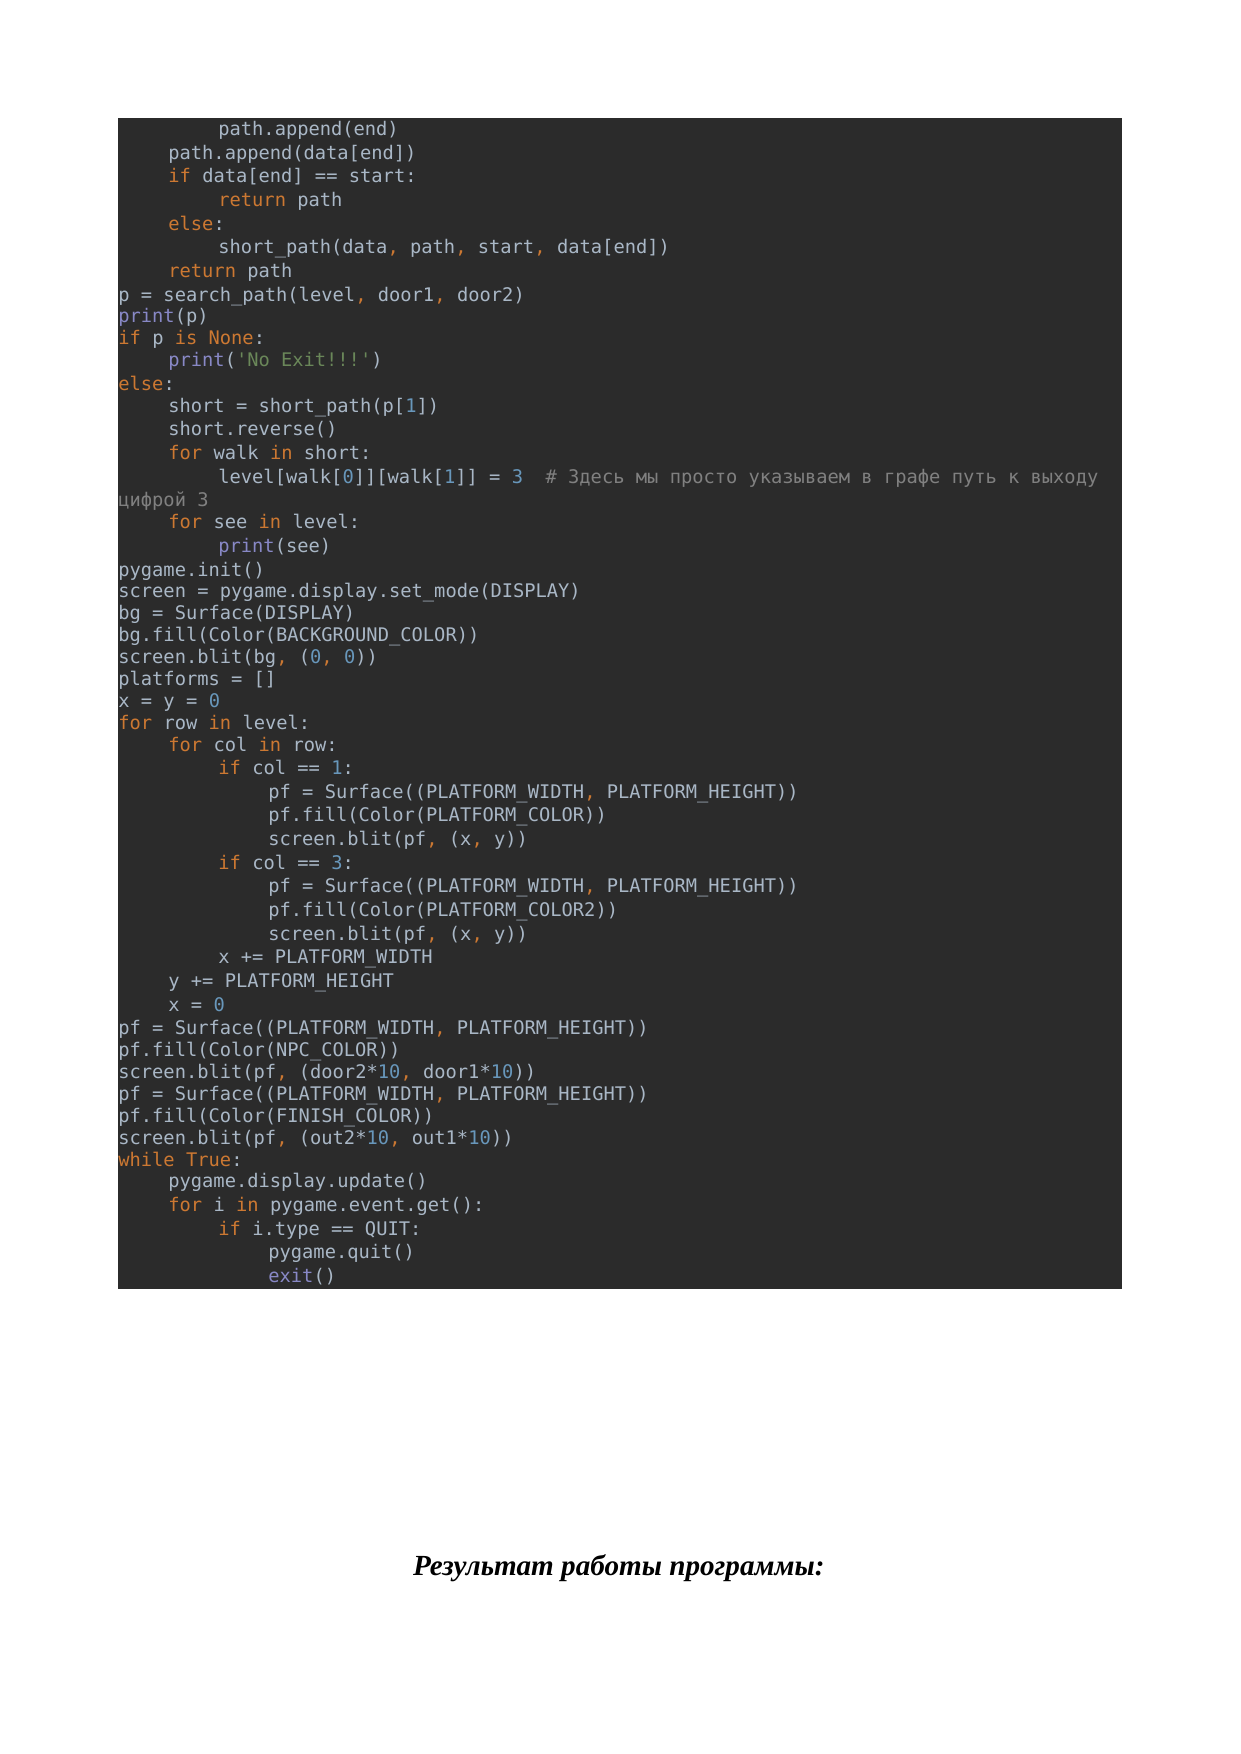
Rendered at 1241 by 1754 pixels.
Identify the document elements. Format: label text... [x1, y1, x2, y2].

text for walk in short: [118, 442, 1122, 466]
text x = 0 [118, 994, 1122, 1017]
text screen.blit(pf, (x, y)) [118, 923, 1122, 946]
text if data[end] == start: [118, 165, 1122, 189]
text short = short_path(p[1]) [118, 395, 1122, 418]
text else: [118, 213, 1122, 236]
text short.reverse() [118, 418, 1122, 442]
text screen.blit(pf, (x, y)) [118, 828, 1122, 852]
text pf = Surface((PLATFORM_WIDTH, PLATFORM_HEIGHT)) [118, 781, 1122, 804]
text if col == 1: [118, 757, 1122, 781]
text pygame.quit() [118, 1241, 1122, 1265]
text bg.fill(Color(BACKGROUND_COLOR)) [118, 624, 1122, 646]
text screen.blit(pf, (door2*10, door1*10)) [118, 1061, 1122, 1083]
text for col in row: [118, 733, 1122, 757]
text for i in pygame.event.get(): [118, 1194, 1122, 1218]
text level[walk[0]][walk[1]] = 3 # Здесь мы просто указываем в графе путь к выходу цифрой 3 [118, 466, 1122, 511]
text screen.blit(pf, (out2*10, out1*10)) [118, 1127, 1122, 1148]
text pf.fill(Color(NPC_COLOR)) [118, 1039, 1122, 1061]
text if i.type == QUIT: [118, 1218, 1122, 1241]
text return path [118, 189, 1122, 213]
text short_path(data, path, start, data[end]) [118, 236, 1122, 260]
text for row in level: [118, 712, 1122, 733]
text screen.blit(bg, (0, 0)) [118, 646, 1122, 668]
text pf.fill(Color(FINISH_COLOR)) [118, 1105, 1122, 1127]
text pygame.init() [118, 558, 1122, 580]
text else: [118, 373, 1122, 395]
text pf.fill(Color(PLATFORM_COLOR)) [118, 804, 1122, 828]
text print('No Exit!!!') [118, 349, 1122, 373]
text exit() [118, 1265, 1122, 1289]
text platforms = [] [118, 668, 1122, 690]
text pf = Surface((PLATFORM_WIDTH, PLATFORM_HEIGHT)) [118, 875, 1122, 899]
text x += PLATFORM_WIDTH [118, 946, 1122, 970]
text pf.fill(Color(PLATFORM_COLOR2)) [118, 899, 1122, 923]
text for see in level: [118, 511, 1122, 535]
text return path [118, 260, 1122, 284]
text x = y = 0 [118, 690, 1122, 712]
text bg = Surface(DISPLAY) [118, 602, 1122, 624]
text pf = Surface((PLATFORM_WIDTH, PLATFORM_HEIGHT)) [118, 1017, 1122, 1039]
text while True: [118, 1148, 1122, 1170]
text if col == 3: [118, 852, 1122, 875]
text screen = pygame.display.set_mode(DISPLAY) [118, 580, 1122, 602]
text pygame.display.update() [118, 1170, 1122, 1194]
text path.append(end) [118, 118, 1122, 142]
text print(see) [118, 535, 1122, 558]
subtitle Результат работы программы: [118, 1548, 1122, 1582]
text if p is None: [118, 327, 1122, 349]
text p = search_path(level, door1, door2) [118, 284, 1122, 306]
text pf = Surface((PLATFORM_WIDTH, PLATFORM_HEIGHT)) [118, 1083, 1122, 1105]
text print(p) [118, 306, 1122, 327]
text y += PLATFORM_HEIGHT [118, 970, 1122, 994]
text path.append(data[end]) [118, 142, 1122, 165]
